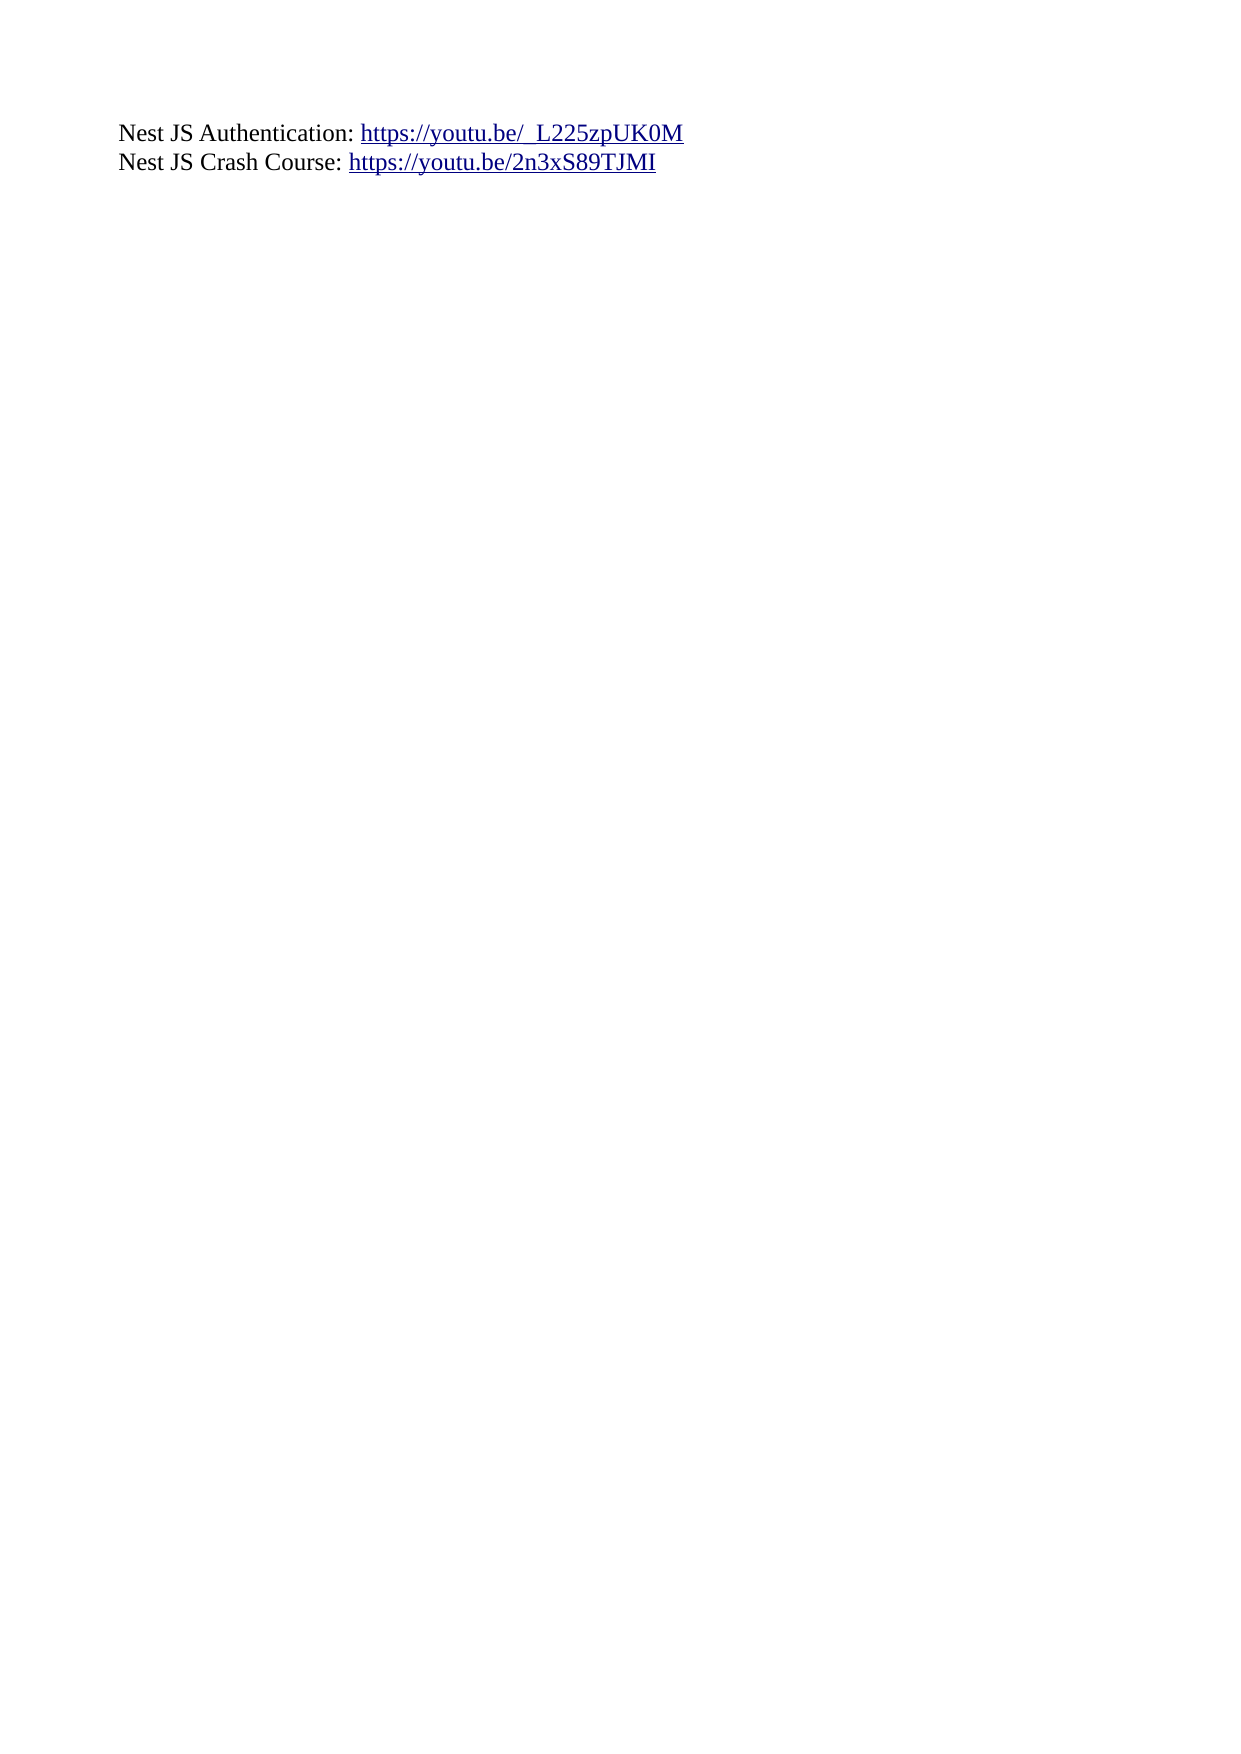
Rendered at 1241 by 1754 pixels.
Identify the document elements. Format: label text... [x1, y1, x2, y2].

text Nest JS Authentication: https://youtu.be/_L225zpUK0M [118, 118, 1122, 147]
text Nest JS Crash Course: https://youtu.be/2n3xS89TJMI [118, 147, 1122, 176]
